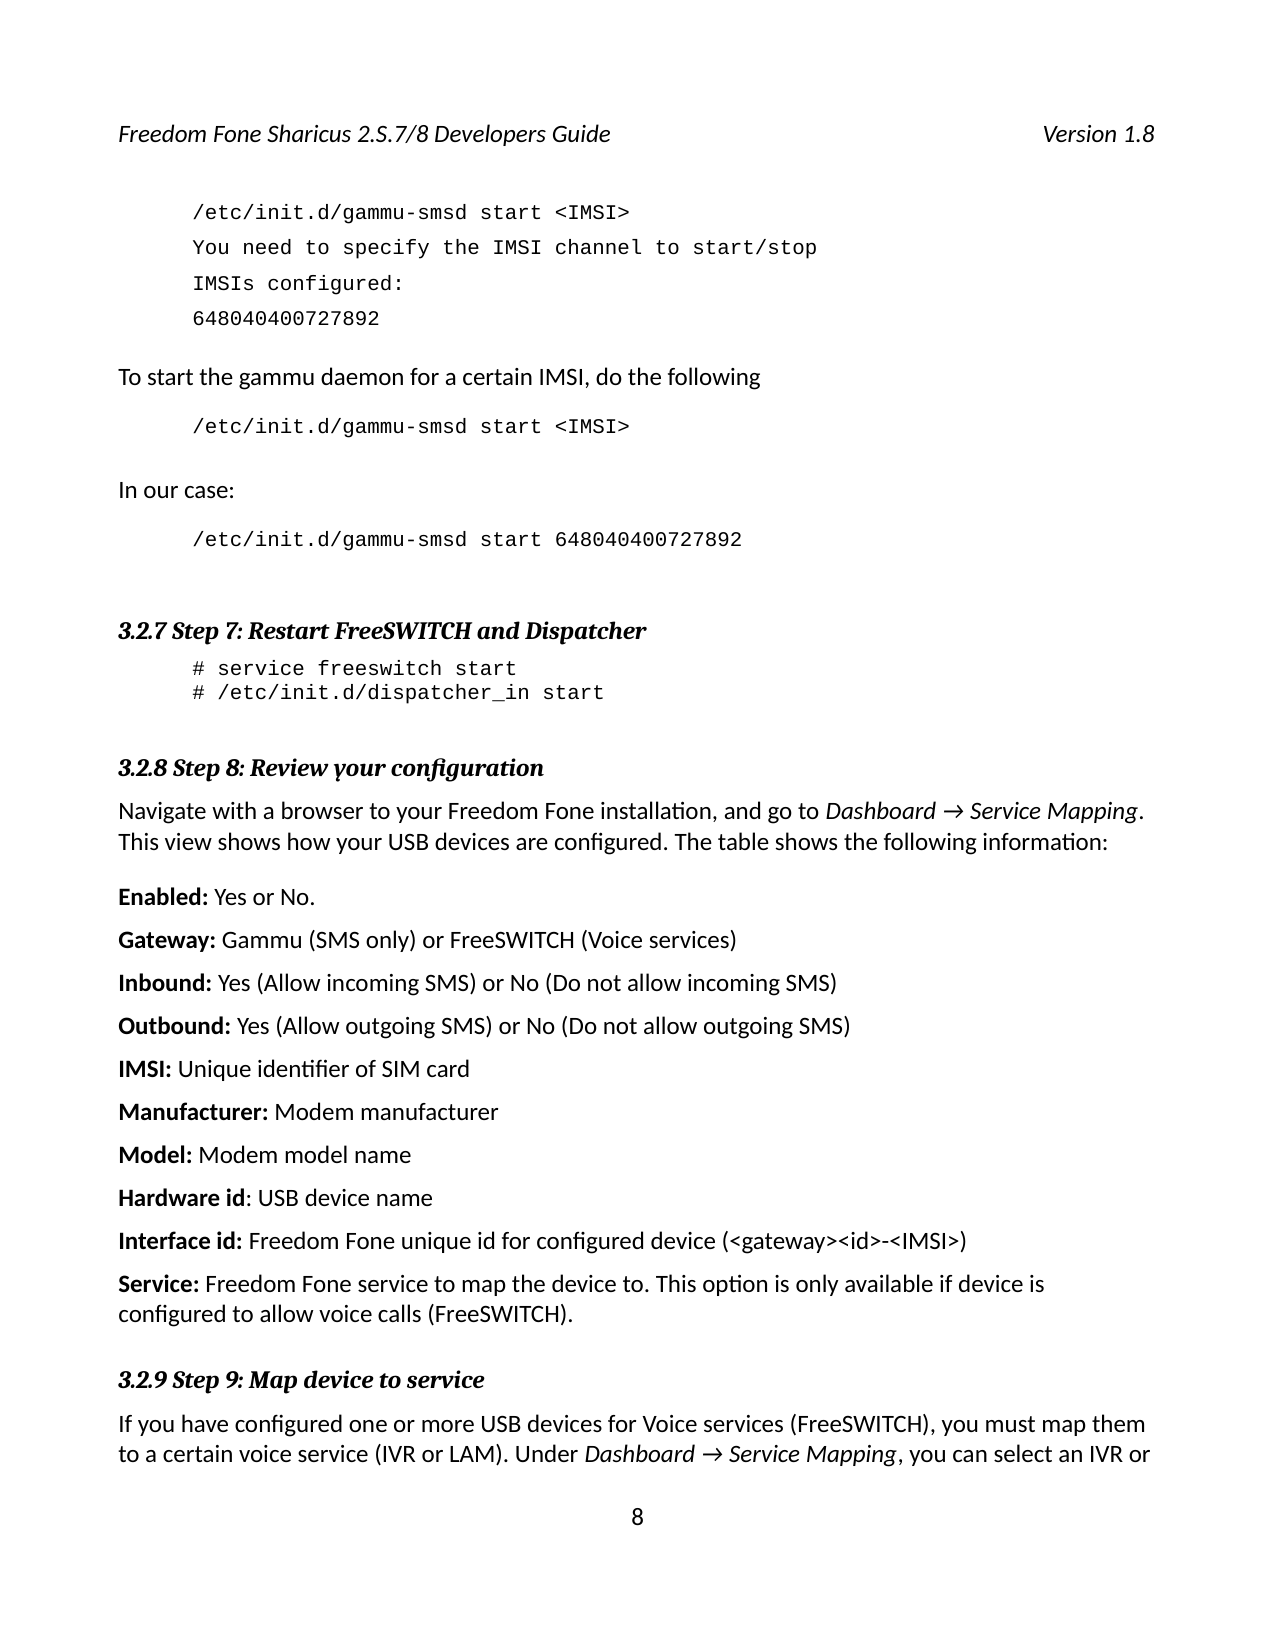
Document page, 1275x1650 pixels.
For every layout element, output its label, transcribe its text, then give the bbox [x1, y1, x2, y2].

text Model: Modem model name [118, 1139, 1157, 1169]
text IMSIs configured: [192, 273, 1157, 296]
text Outbound: Yes (Allow outgoing SMS) or No (Do not allow outgoing SMS) [118, 1010, 1157, 1040]
text To start the gammu daemon for a certain IMSI, do the following [118, 361, 1157, 392]
text Enabled: Yes or No. [118, 881, 1157, 911]
text In our case: [118, 474, 1157, 504]
text /etc/init.d/gammu-smsd start <IMSI> [192, 202, 1157, 225]
text Gateway: Gammu (SMS only) or FreeSWITCH (Voice services) [118, 924, 1157, 954]
text /etc/init.d/gammu-smsd start <IMSI> [192, 416, 1157, 440]
text Hardware id: USB device name [118, 1182, 1157, 1212]
text You need to specify the IMSI channel to start/stop [192, 237, 1157, 261]
text IMSI: Unique identifier of SIM card [118, 1053, 1157, 1083]
text # service freeswitch start [192, 658, 1157, 682]
text If you have configured one or more USB devices for Voice services (FreeSWITCH), you must map them to a certain voice service (IVR or LAM). Under Dashboard → Service Mapping, you can select an IVR or [118, 1408, 1157, 1469]
subtitle Step 7: Restart FreeSWITCH and Dispatcher [118, 617, 1157, 646]
text Manufacturer: Modem manufacturer [118, 1096, 1157, 1126]
text /etc/init.d/gammu-smsd start 648040400727892 [192, 529, 1157, 552]
text 648040400727892 [192, 308, 1157, 332]
subtitle Step 9: Map device to service [118, 1366, 1157, 1395]
text Navigate with a browser to your Freedom Fone installation, and go to Dashboard → Service Mapping. This view shows how your USB devices are configured. The table shows the following information: [118, 796, 1157, 857]
text Inbound: Yes (Allow incoming SMS) or No (Do not allow incoming SMS) [118, 967, 1157, 997]
subtitle Step 8: Review your configuration [118, 754, 1157, 783]
text # /etc/init.d/dispatcher_in start [192, 682, 1157, 729]
text Interface id: Freedom Fone unique id for configured device (<gateway><id>-<IMSI>) [118, 1225, 1157, 1255]
text Service: Freedom Fone service to map the device to. This option is only available if device is configured to allow voice calls (FreeSWITCH). [118, 1268, 1157, 1329]
